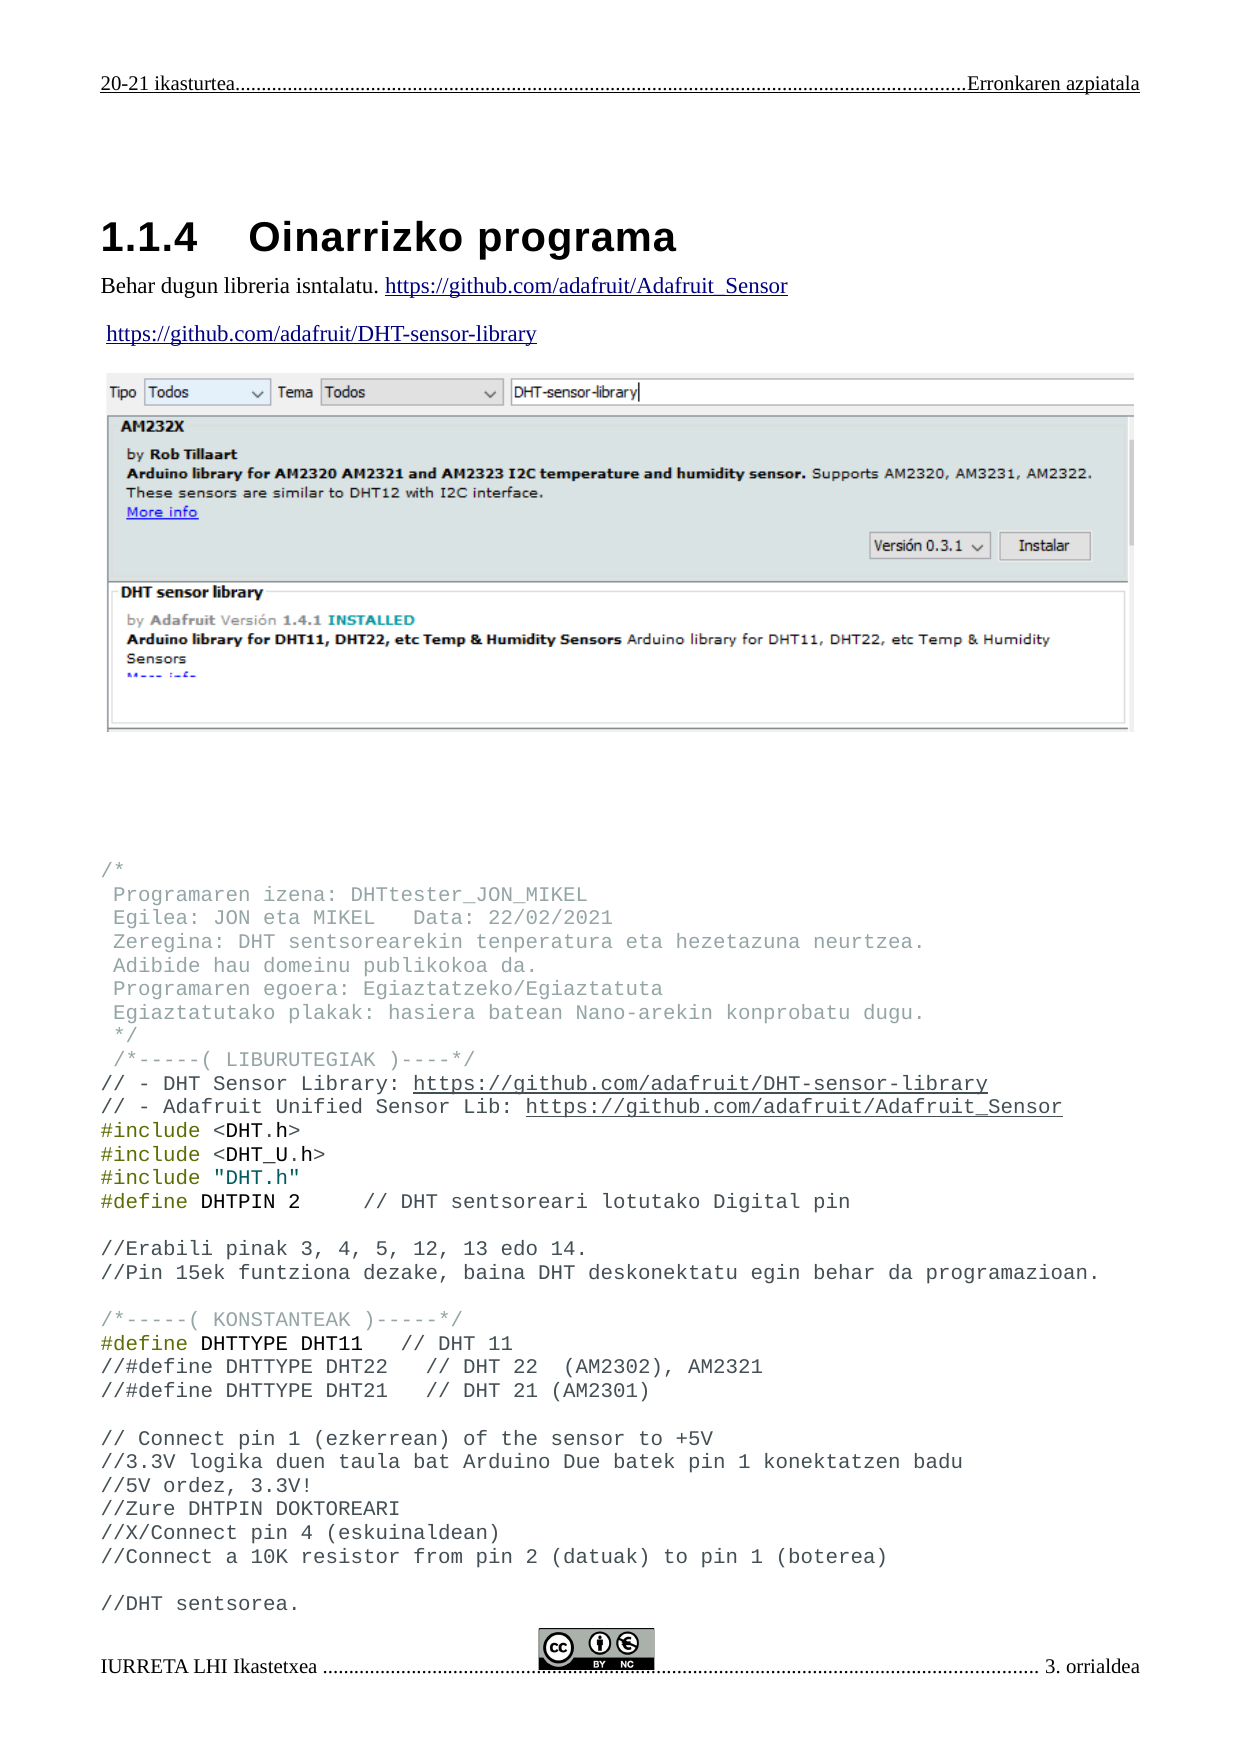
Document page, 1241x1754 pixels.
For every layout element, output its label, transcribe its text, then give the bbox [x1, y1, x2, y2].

text Zeregina: DHT sentsorearekin tenperatura eta hezetazuna neurtzea. [100, 931, 1140, 954]
text /*-----( LIBURUTEGIAK )----*/ [100, 1049, 1140, 1073]
text Egilea: JON eta MIKEL Data: 22/02/2021 [100, 907, 1140, 931]
text https://github.com/adafruit/DHT-sensor-library [100, 320, 1140, 347]
text #include <DHT.h> [100, 1120, 1140, 1144]
text //X/Connect pin 4 (eskuinaldean) [100, 1522, 1140, 1546]
table_header [100, 368, 1140, 764]
text #define DHTPIN 2 // DHT sentsoreari lotutako Digital pin [100, 1191, 1140, 1215]
text // Connect pin 1 (ezkerrean) of the sensor to +5V [100, 1427, 1140, 1451]
text //5V ordez, 3.3V! [100, 1475, 1140, 1498]
text /*-----( KONSTANTEAK )-----*/ [100, 1309, 1140, 1333]
text //#define DHTTYPE DHT22 // DHT 22 (AM2302), AM2321 [100, 1357, 1140, 1380]
text //3.3V logika duen taula bat Arduino Due batek pin 1 konektatzen badu [100, 1451, 1140, 1475]
text Programaren izena: DHTtester_JON_MIKEL [100, 884, 1140, 907]
picture [106, 373, 1134, 732]
text Egiaztatutako plakak: hasiera batean Nano-arekin konprobatu dugu. [100, 1002, 1140, 1026]
table_cell [620, 112, 1140, 165]
text */ [100, 1026, 1140, 1049]
text //#define DHTTYPE DHT21 // DHT 21 (AM2301) [100, 1380, 1140, 1404]
text #include <DHT_U.h> [100, 1144, 1140, 1167]
text //Pin 15ek funtziona dezake, baina DHT deskonektatu egin behar da programazioan. [100, 1262, 1140, 1286]
text #include "DHT.h" [100, 1167, 1140, 1191]
picture [538, 1628, 655, 1670]
text //Erabili pinak 3, 4, 5, 12, 13 edo 14. [100, 1238, 1140, 1262]
text //Zure DHTPIN DOKTOREARI [100, 1498, 1140, 1522]
text Behar dugun libreria isntalatu. https://github.com/adafruit/Adafruit_Sensor [100, 272, 1140, 299]
text /* [100, 860, 1140, 884]
text // - DHT Sensor Library: https://github.com/adafruit/DHT-sensor-library [100, 1073, 1140, 1096]
subtitle Oinarrizko programa [100, 213, 1140, 261]
text // - Adafruit Unified Sensor Lib: https://github.com/adafruit/Adafruit_Sensor [100, 1096, 1140, 1120]
text //DHT sentsorea. [100, 1593, 1140, 1617]
text Adibide hau domeinu publikokoa da. [100, 954, 1140, 978]
text Programaren egoera: Egiaztatzeko/Egiaztatuta [100, 978, 1140, 1002]
table_cell [100, 112, 620, 165]
text #define DHTTYPE DHT11 // DHT 11 [100, 1333, 1140, 1357]
text //Connect a 10K resistor from pin 2 (datuak) to pin 1 (boterea) [100, 1546, 1140, 1569]
